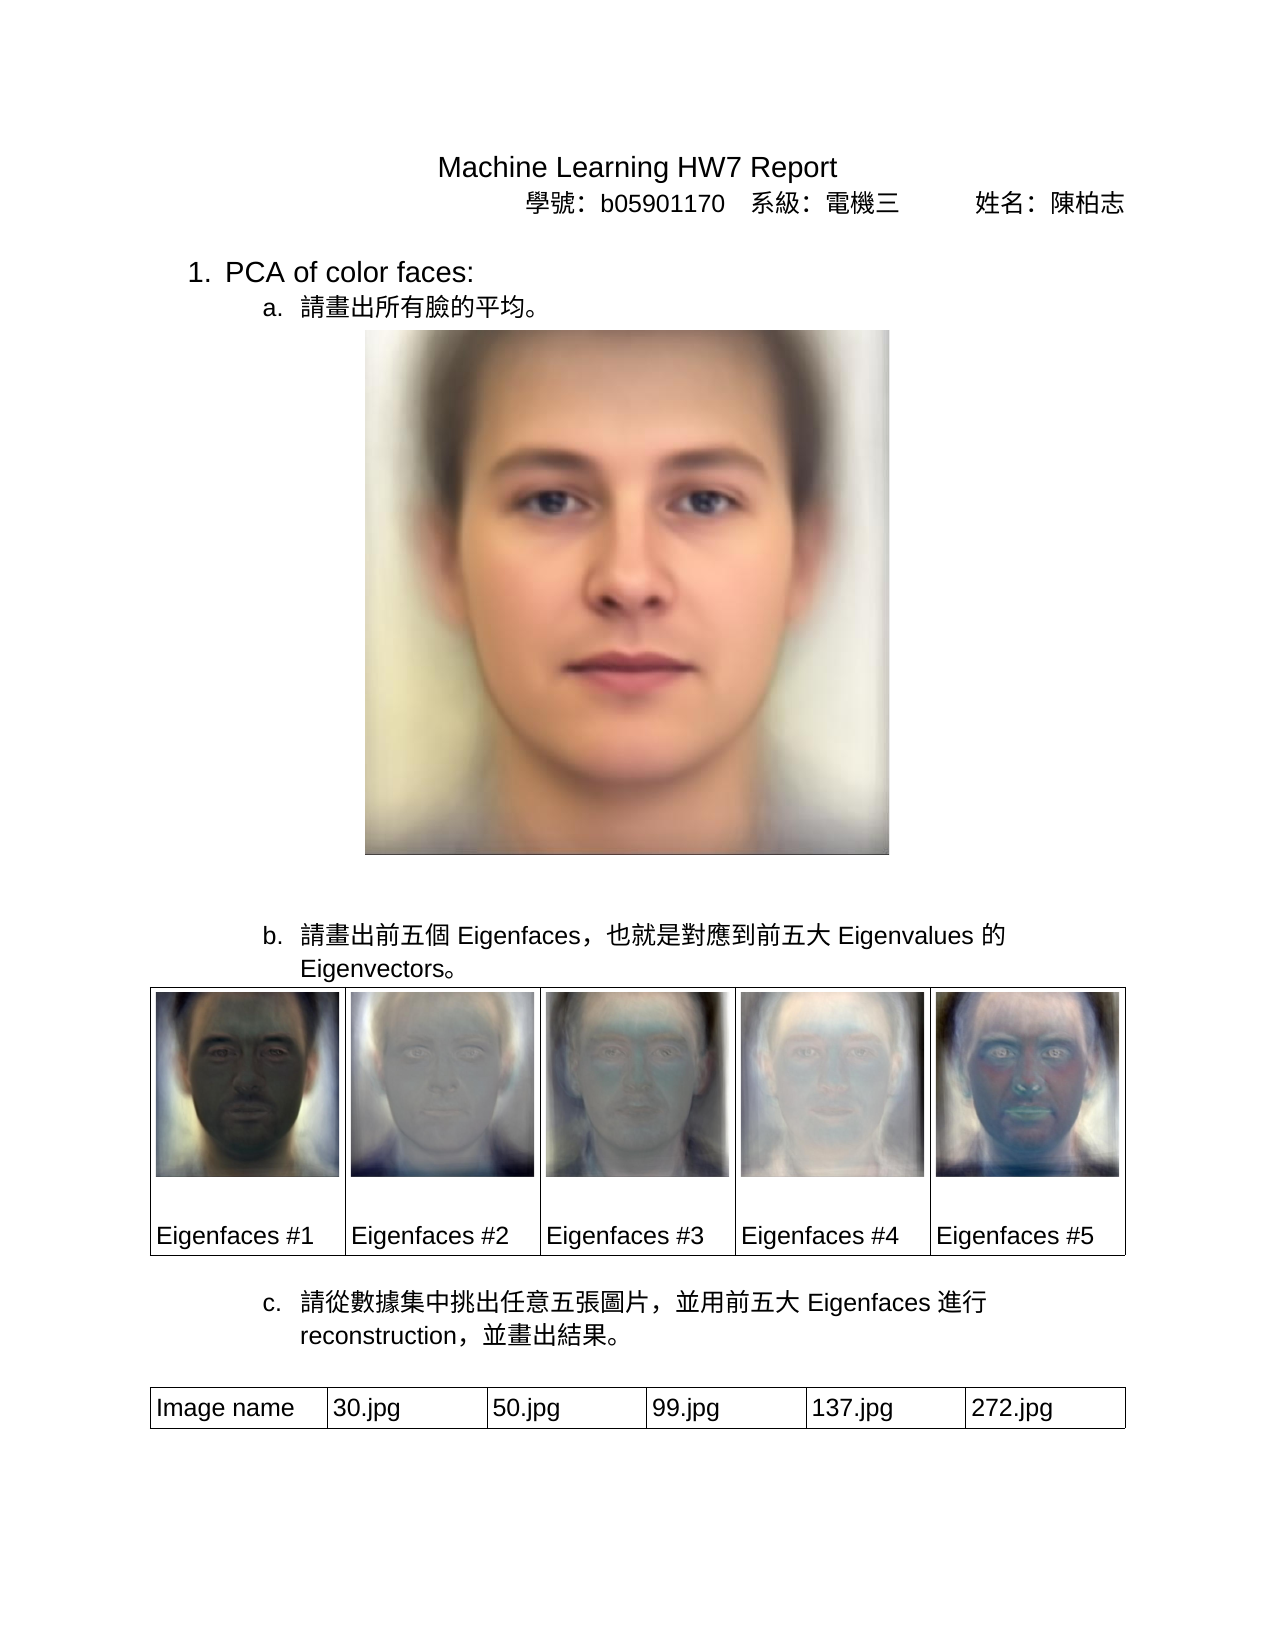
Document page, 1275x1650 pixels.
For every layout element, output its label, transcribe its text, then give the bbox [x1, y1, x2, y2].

table_cell Eigenfaces #5 [931, 1215, 1125, 1255]
picture [365, 330, 890, 855]
list PCA of color faces: [187, 254, 1125, 288]
list 請從數據集中挑出任意五張圖片，並用前五大 Eigenfaces 進行 reconstruction，並畫出結果。 [262, 1288, 1125, 1383]
table_cell Eigenfaces #3 [541, 1215, 735, 1255]
table_header 50.jpg [488, 1388, 646, 1428]
table_header 137.jpg [807, 1388, 965, 1428]
table_cell Eigenfaces #1 [151, 1215, 345, 1255]
table_header [736, 988, 930, 1215]
picture [935, 992, 1120, 1177]
picture [350, 992, 535, 1177]
table_header [541, 988, 735, 1215]
list 請畫出前五個 Eigenfaces，也就是對應到前五大 Eigenvalues 的 Eigenvectors。 [262, 921, 1125, 982]
table_header 272.jpg [966, 1388, 1125, 1428]
table_cell Eigenfaces #2 [346, 1215, 540, 1255]
text Machine Learning HW7 Report [150, 150, 1125, 183]
table_header 30.jpg [328, 1388, 487, 1428]
picture [545, 992, 730, 1177]
table_header [151, 988, 345, 1215]
picture [155, 992, 340, 1177]
table_header [346, 988, 540, 1215]
text 學號：b05901170 系級：電機三 姓名：陳柏志 [150, 188, 1125, 217]
picture [740, 992, 925, 1177]
table_header Image name [151, 1388, 327, 1428]
table_header [931, 988, 1125, 1215]
table_cell Eigenfaces #4 [736, 1215, 930, 1255]
list 請畫出所有臉的平均。 [262, 293, 1125, 916]
table_header 99.jpg [647, 1388, 806, 1428]
